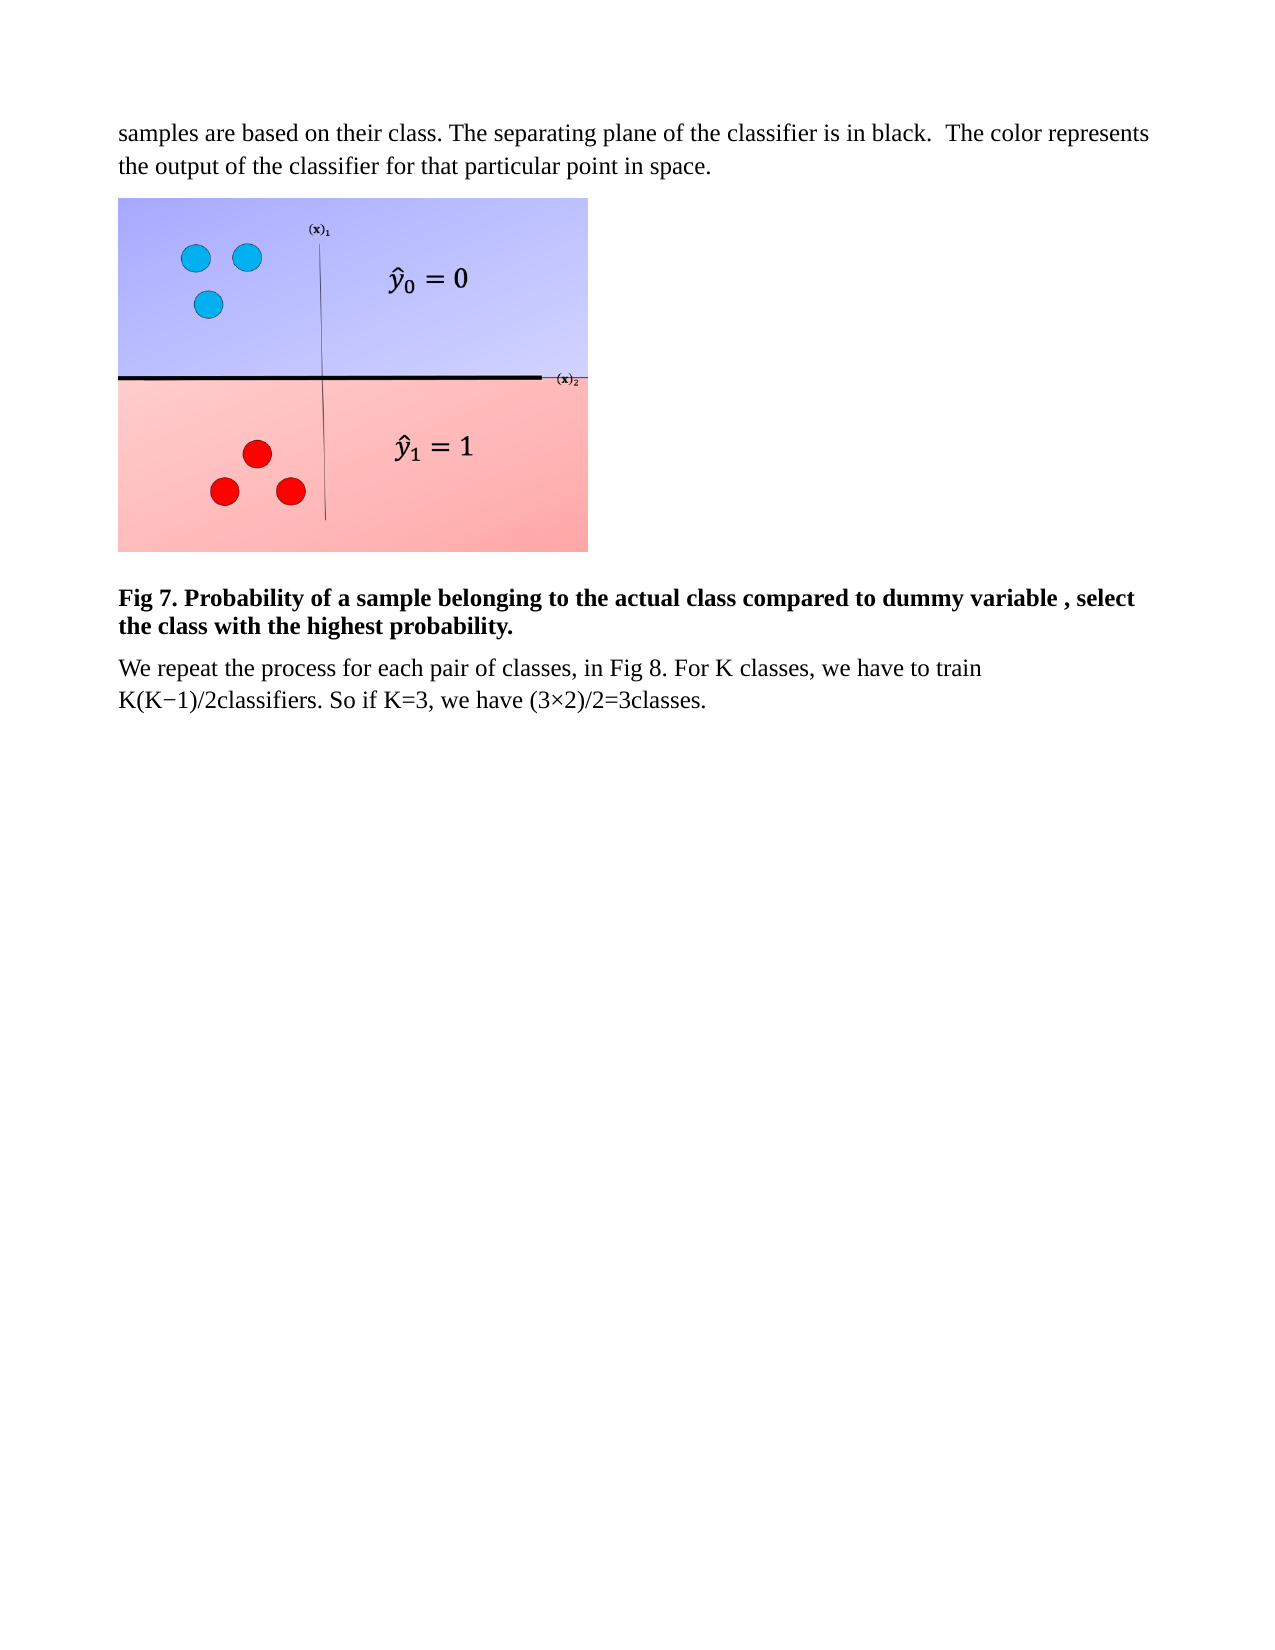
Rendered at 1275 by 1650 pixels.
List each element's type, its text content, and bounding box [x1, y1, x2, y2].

picture [118, 198, 588, 552]
text We repeat the process for each pair of classes, in Fig 8. For K classes, we have to train K(K−1)/2classifiers. So if K=3, we have (3×2)/2=3classes. [118, 653, 1157, 714]
text samples are based on their class. The separating plane of the classifier is in black. The color represents the output of the classifier for that particular point in space. [118, 118, 1157, 180]
subtitle Fig 7. Probability of a sample belonging to the actual class compared to dummy variable , select the class with the highest probability. [118, 583, 1157, 640]
